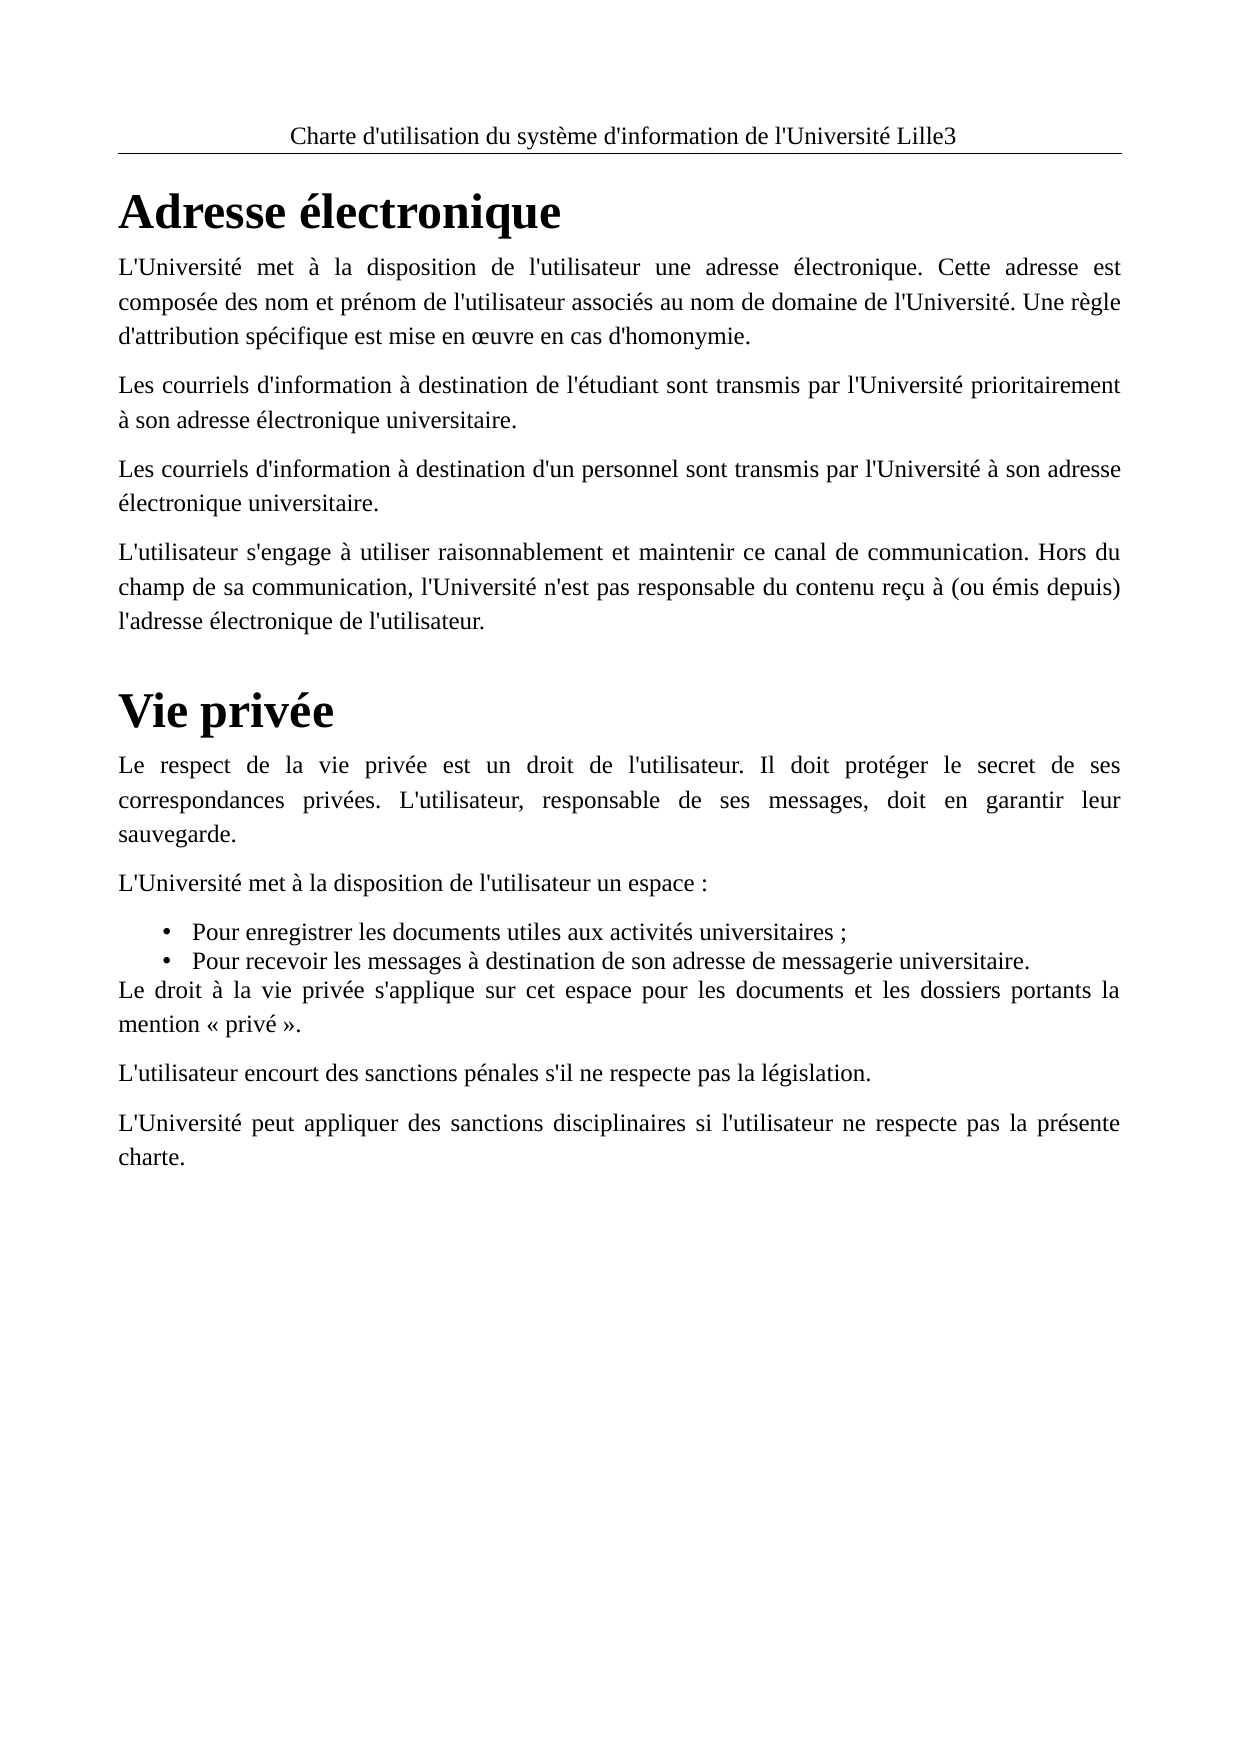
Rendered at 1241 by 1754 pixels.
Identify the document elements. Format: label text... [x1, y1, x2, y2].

text L'Université met à la disposition de l'utilisateur une adresse électronique. Cette adresse est composée des nom et prénom de l'utilisateur associés au nom de domaine de l'Université. Une règle d'attribution spécifique est mise en œuvre en cas d'homonymie. [118, 252, 1122, 350]
text Le respect de la vie privée est un droit de l'utilisateur. Il doit protéger le secret de ses correspondances privées. L'utilisateur, responsable de ses messages, doit en garantir leur sauvegarde. [118, 750, 1122, 848]
text L'utilisateur encourt des sanctions pénales s'il ne respecte pas la législation. [118, 1058, 1122, 1087]
subtitle Vie privée [118, 680, 1122, 738]
text Le droit à la vie privée s'applique sur cet espace pour les documents et les dossiers portants la mention « privé ». [118, 975, 1122, 1038]
subtitle Adresse électronique [118, 182, 1122, 240]
text Les courriels d'information à destination d'un personnel sont transmis par l'Université à son adresse électronique universitaire. [118, 454, 1122, 517]
text Les courriels d'information à destination de l'étudiant sont transmis par l'Université prioritairement à son adresse électronique universitaire. [118, 370, 1122, 433]
text L'utilisateur s'engage à utiliser raisonnablement et maintenir ce canal de communication. Hors du champ de sa communication, l'Université n'est pas responsable du contenu reçu à (ou émis depuis) l'adresse électronique de l'utilisateur. [118, 537, 1122, 635]
text L'Université met à la disposition de l'utilisateur un espace : [118, 868, 1122, 897]
list Pour enregistrer les documents utiles aux activités universitaires ; [162, 917, 1122, 946]
text L'Université peut appliquer des sanctions disciplinaires si l'utilisateur ne respecte pas la présente charte. [118, 1108, 1122, 1171]
list Pour recevoir les messages à destination de son adresse de messagerie universitaire. [162, 946, 1122, 975]
